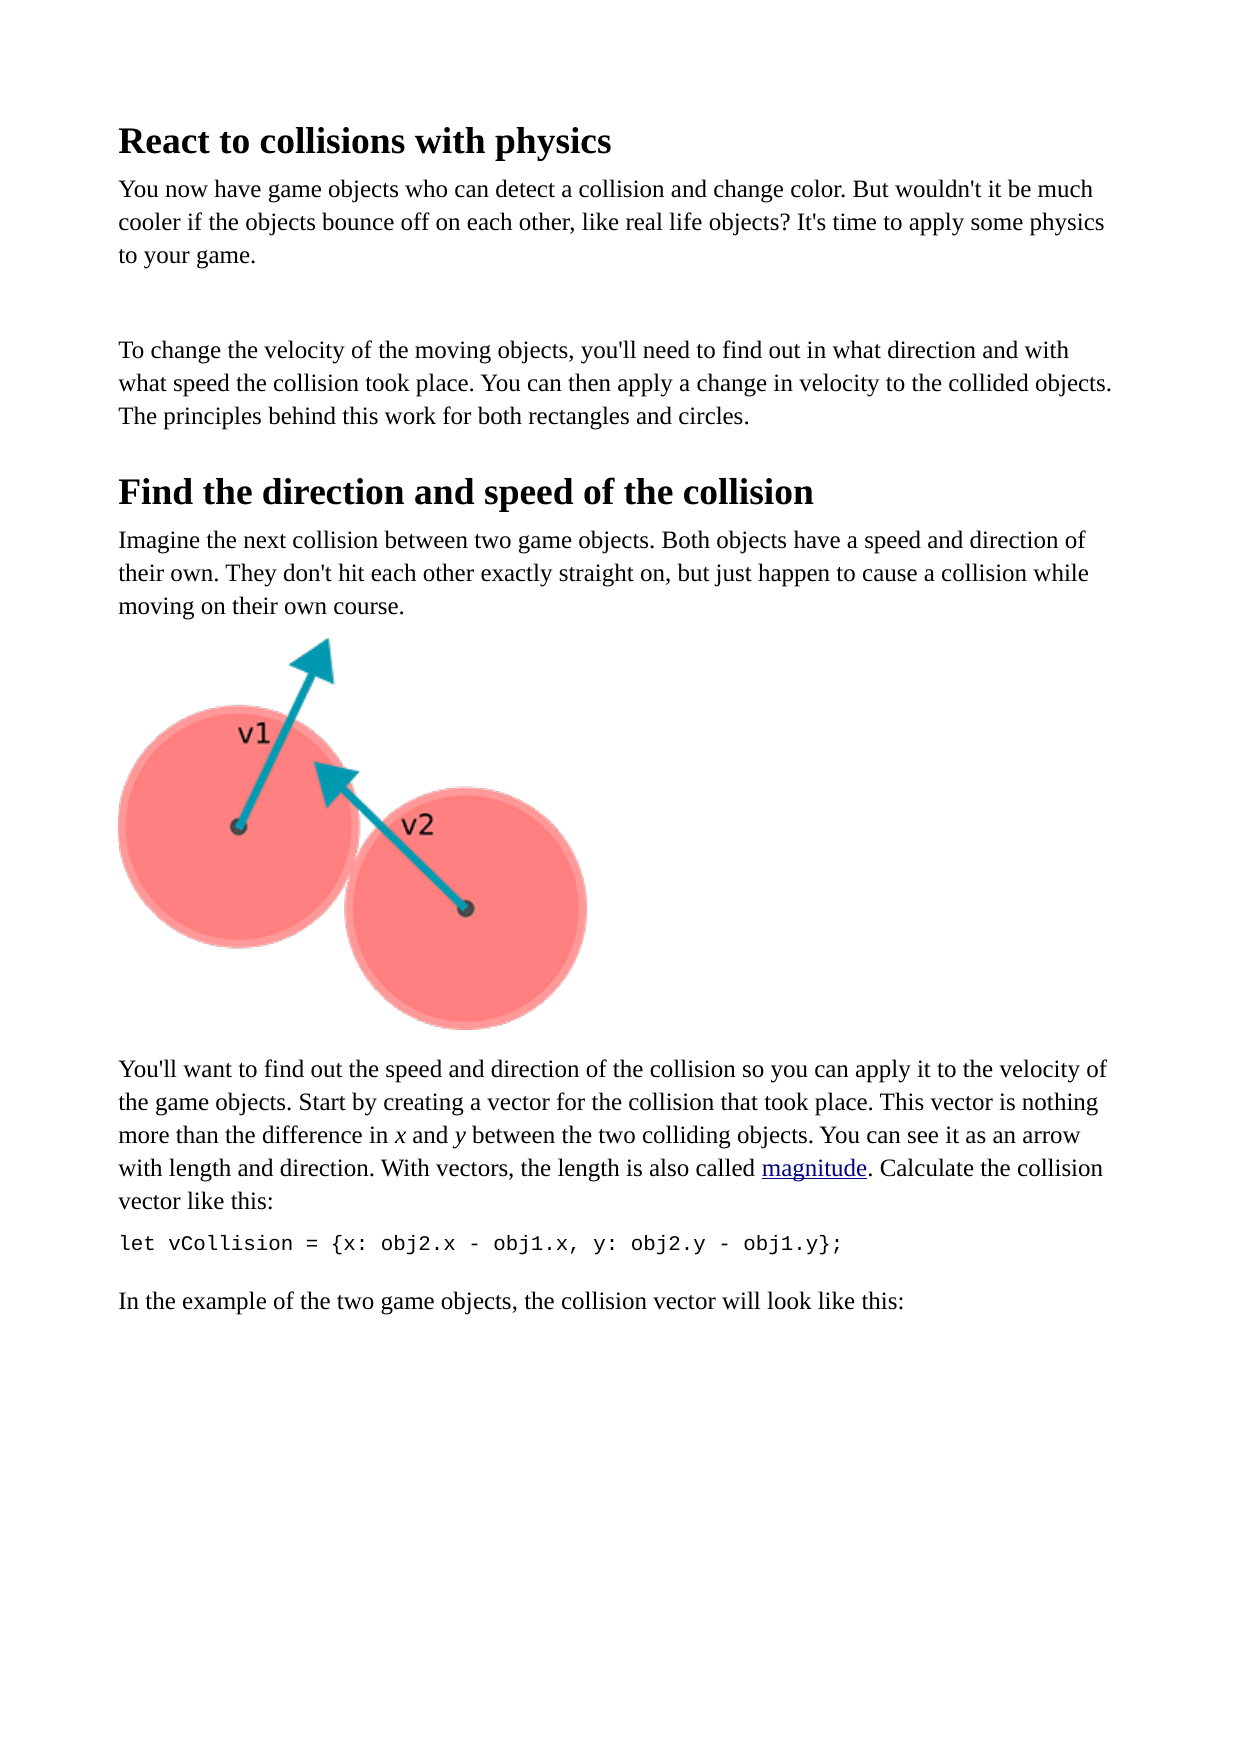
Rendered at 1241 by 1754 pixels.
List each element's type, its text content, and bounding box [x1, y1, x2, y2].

subtitle React to collisions with physics [118, 118, 1122, 161]
text In the example of the two game objects, the collision vector will look like this: [118, 1286, 1122, 1315]
text Imagine the next collision between two game objects. Both objects have a speed and direction of their own. They don't hit each other exactly straight on, but just happen to cause a collision while moving on their own course. [118, 525, 1122, 620]
subtitle Find the direction and speed of the collision [118, 469, 1122, 513]
text You'll want to find out the speed and direction of the collision so you can apply it to the velocity of the game objects. Start by creating a vector for the collision that took place. This vector is nothing more than the difference in x and y between the two colliding objects. You can see it as an arrow with length and direction. With vectors, the length is also called magnitude. Calculate the collision vector like this: [118, 1054, 1122, 1214]
text let vCollision = {x: obj2.x - obj1.x, y: obj2.y - obj1.y}; [118, 1233, 1122, 1257]
text To change the velocity of the moving objects, you'll need to find out in what direction and with what speed the collision took place. You can then apply a change in velocity to the collided objects. The principles behind this work for both rectangles and circles. [118, 335, 1122, 430]
text You now have game objects who can detect a collision and change color. But wouldn't it be much cooler if the objects bounce off on each other, like real life objects? It's time to apply some physics to your game. [118, 174, 1122, 268]
picture [118, 638, 587, 1030]
